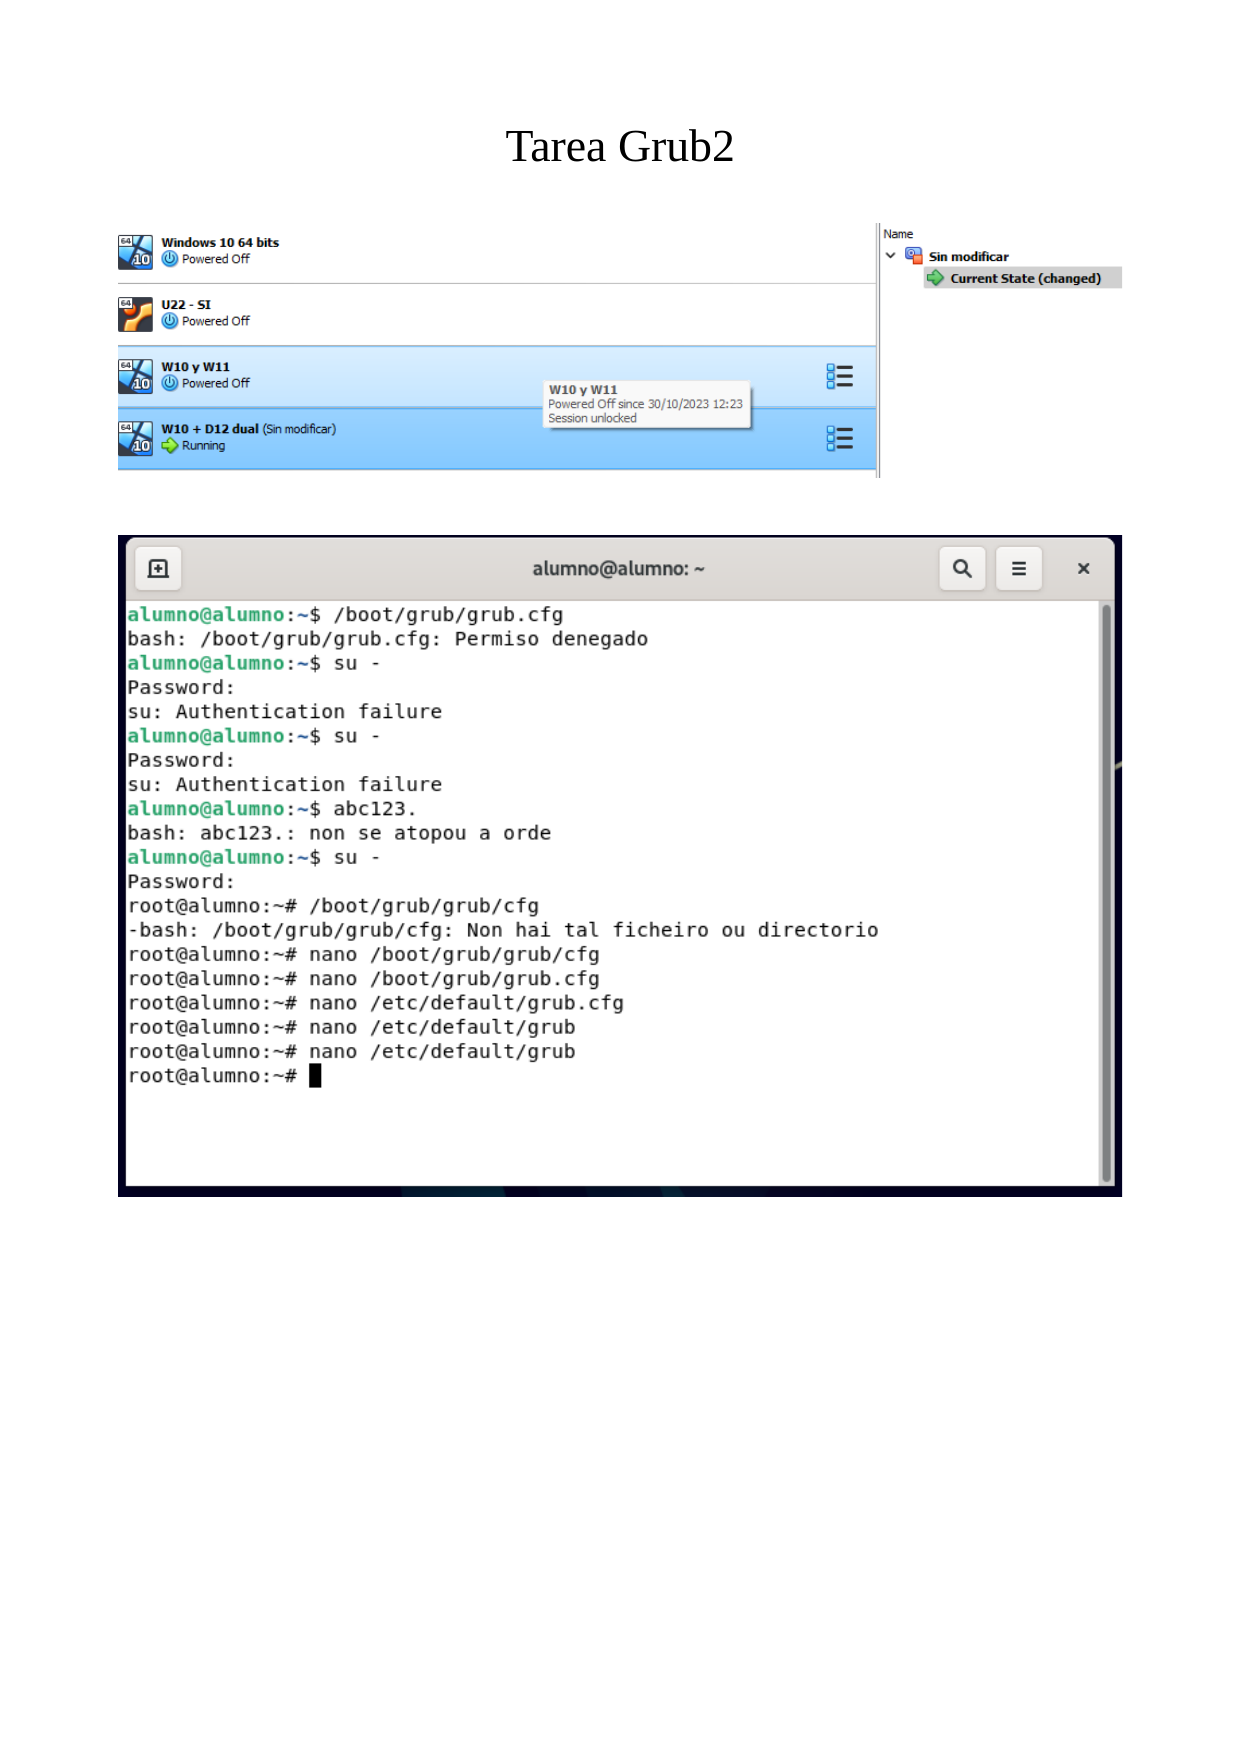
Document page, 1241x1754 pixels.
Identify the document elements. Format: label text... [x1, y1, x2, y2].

text Tarea Grub2 [118, 118, 1122, 171]
picture [118, 535, 1123, 1197]
picture [118, 223, 1123, 478]
